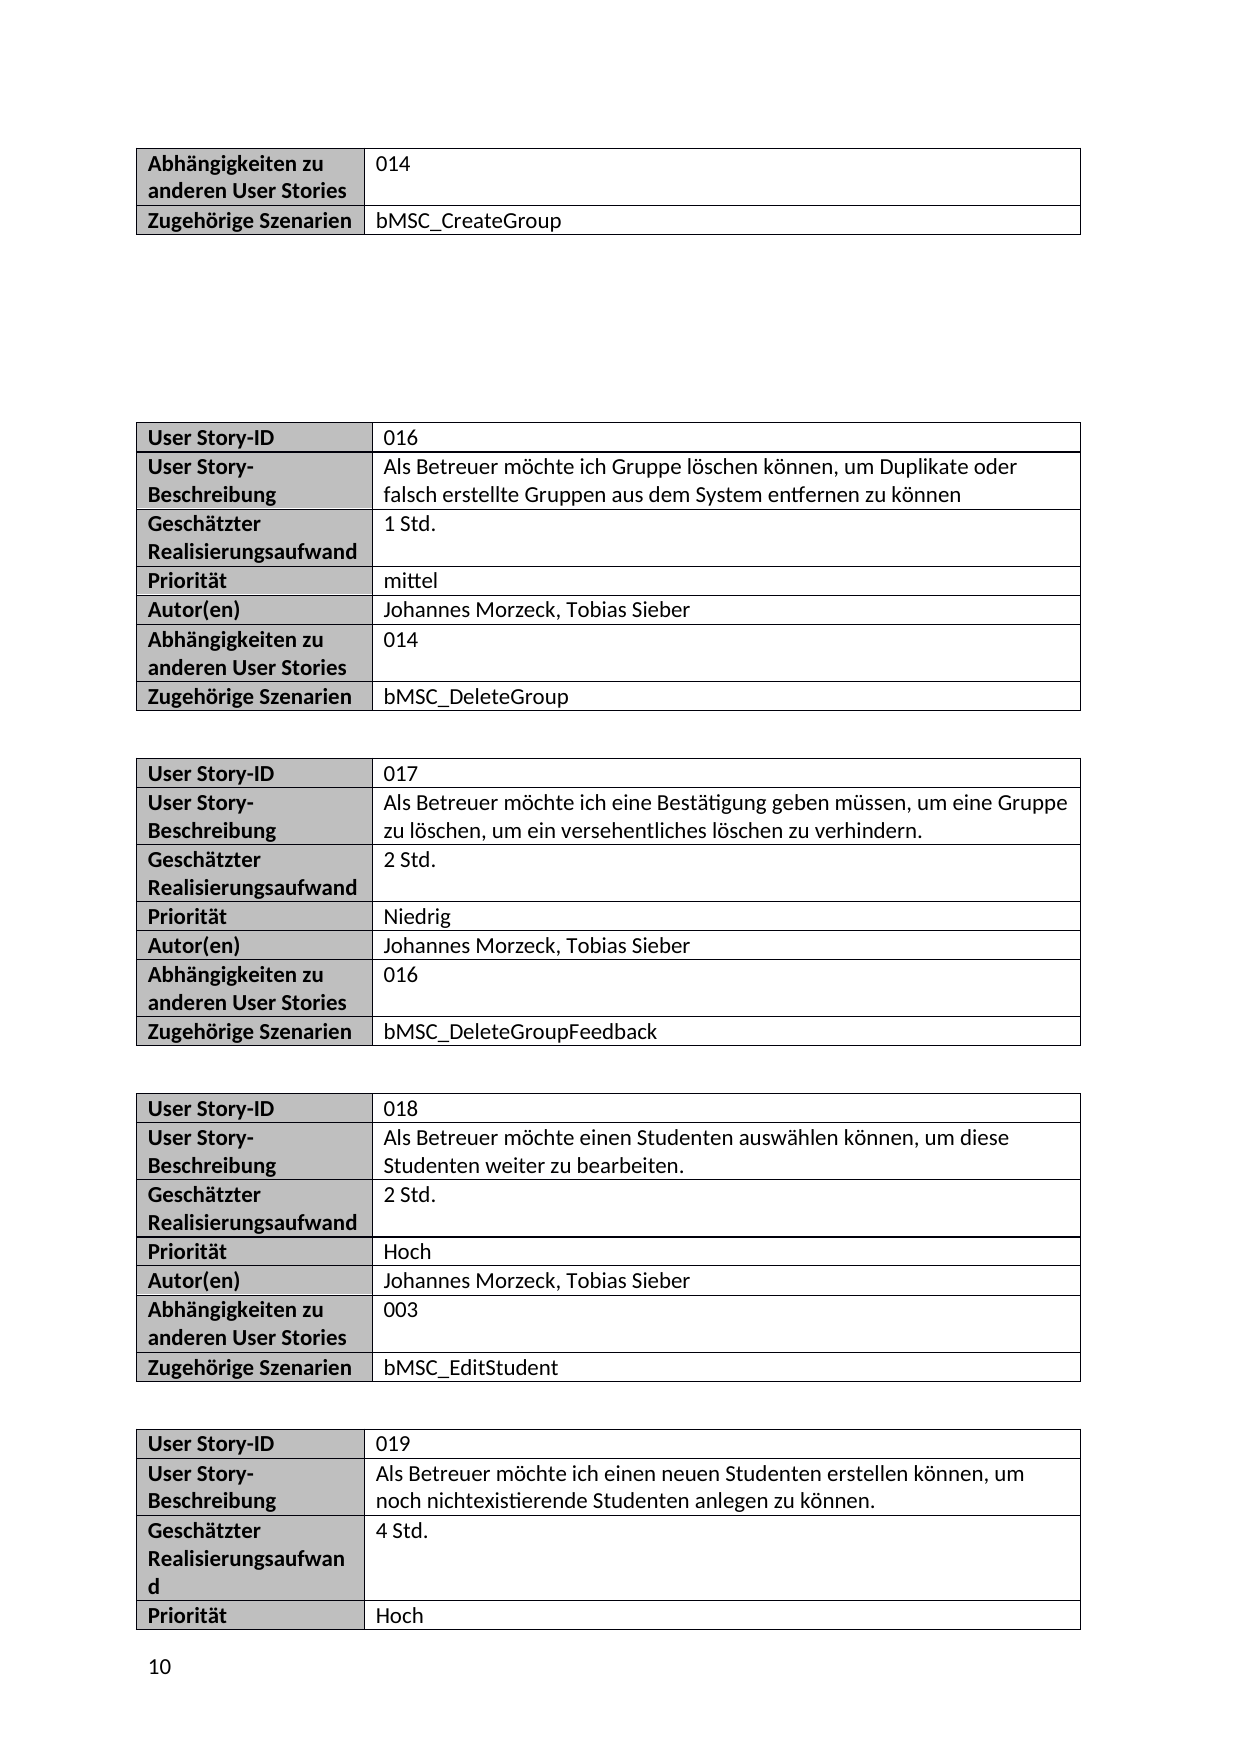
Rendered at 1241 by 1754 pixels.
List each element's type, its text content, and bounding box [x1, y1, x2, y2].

table_cell 2 Std. [373, 1180, 1080, 1236]
table_cell 003 [373, 1296, 1080, 1352]
table_cell Geschätzter Realisierungsaufwand [137, 1516, 364, 1600]
table_cell Priorität [137, 567, 372, 594]
table_header 017 [373, 759, 1080, 787]
table_cell 4 Std. [365, 1516, 1080, 1600]
table_cell Als Betreuer möchte einen Studenten auswählen können, um diese Studenten weiter zu bearbeiten. [373, 1123, 1080, 1179]
table_header User Story-ID [137, 759, 372, 787]
table_cell mittel [373, 567, 1080, 594]
table_cell Zugehörige Szenarien [137, 206, 364, 234]
table_cell Autor(en) [137, 596, 372, 624]
table_header 016 [373, 423, 1080, 451]
table_cell Autor(en) [137, 931, 372, 959]
table_header User Story-ID [137, 1430, 364, 1458]
table_cell User Story-Beschreibung [137, 788, 372, 844]
table_cell bMSC_DeleteGroupFeedback [373, 1017, 1080, 1045]
table_header 019 [365, 1430, 1080, 1458]
table_cell Zugehörige Szenarien [137, 682, 372, 710]
table_cell Als Betreuer möchte ich Gruppe löschen können, um Duplikate oder falsch erstellte Gruppen aus dem System entfernen zu können [373, 453, 1080, 508]
table_cell User Story-Beschreibung [137, 453, 372, 508]
table_cell 016 [373, 960, 1080, 1016]
table_cell Geschätzter Realisierungsaufwand [137, 845, 372, 901]
table_cell Abhängigkeiten zu anderen User Stories [137, 149, 364, 205]
table_cell Als Betreuer möchte ich eine Bestätigung geben müssen, um eine Gruppe zu löschen, um ein versehentliches löschen zu verhindern. [373, 788, 1080, 844]
table_cell Johannes Morzeck, Tobias Sieber [373, 931, 1080, 959]
table_cell 014 [373, 625, 1080, 681]
table_cell Autor(en) [137, 1266, 372, 1294]
table_cell Priorität [137, 902, 372, 930]
table_cell Geschätzter Realisierungsaufwand [137, 510, 372, 566]
table_cell User Story-Beschreibung [137, 1459, 364, 1515]
table_cell Hoch [365, 1601, 1080, 1629]
table_cell Priorität [137, 1601, 364, 1629]
table_cell 014 [365, 149, 1080, 205]
table_cell Geschätzter Realisierungsaufwand [137, 1180, 372, 1236]
table_cell Zugehörige Szenarien [137, 1017, 372, 1045]
table_cell Als Betreuer möchte ich einen neuen Studenten erstellen können, um noch nichtexistierende Studenten anlegen zu können. [365, 1459, 1080, 1515]
table_cell Zugehörige Szenarien [137, 1353, 372, 1381]
table_cell 1 Std. [373, 510, 1080, 566]
table_cell Niedrig [373, 902, 1080, 930]
table_cell Abhängigkeiten zu anderen User Stories [137, 1296, 372, 1352]
table_cell User Story-Beschreibung [137, 1123, 372, 1179]
table_cell Abhängigkeiten zu anderen User Stories [137, 960, 372, 1016]
table_header User Story-ID [137, 1094, 372, 1122]
table_cell Johannes Morzeck, Tobias Sieber [373, 596, 1080, 624]
table_cell Hoch [373, 1238, 1080, 1265]
table_cell Abhängigkeiten zu anderen User Stories [137, 625, 372, 681]
table_cell Johannes Morzeck, Tobias Sieber [373, 1266, 1080, 1294]
table_cell bMSC_EditStudent [373, 1353, 1080, 1381]
table_cell Priorität [137, 1238, 372, 1265]
table_header User Story-ID [137, 423, 372, 451]
table_cell bMSC_DeleteGroup [373, 682, 1080, 710]
table_header 018 [373, 1094, 1080, 1122]
table_cell bMSC_CreateGroup [365, 206, 1080, 234]
table_cell 2 Std. [373, 845, 1080, 901]
